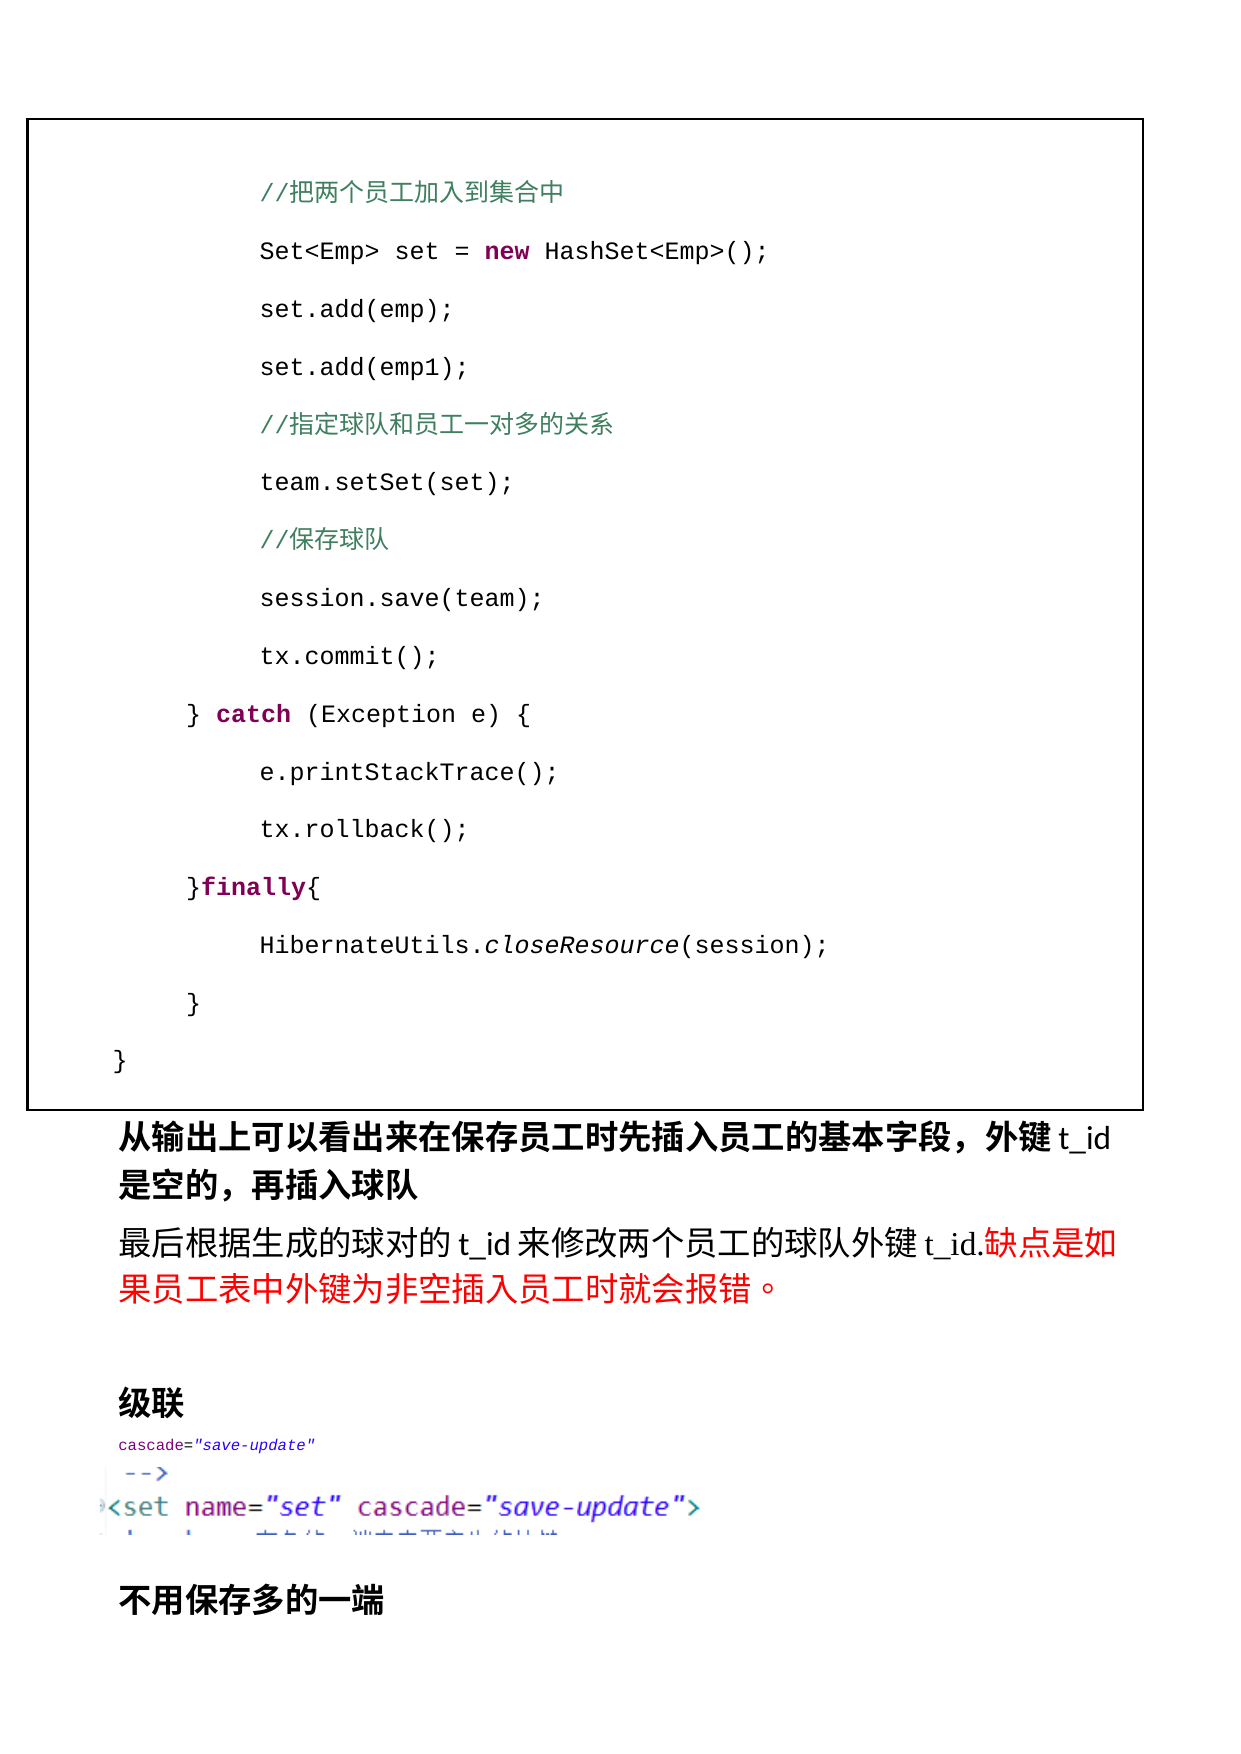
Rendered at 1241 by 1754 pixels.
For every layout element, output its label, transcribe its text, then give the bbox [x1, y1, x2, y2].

text 从输出上可以看出来在保存员工时先插入员工的基本字段，外键t_id是空的，再插入球队 [118, 1111, 1122, 1207]
text cascade="save-update" [118, 1437, 1122, 1455]
text 最后根据生成的球对的t_id来修改两个员工的球队外键t_id.缺点是如果员工表中外键为非空插入员工时就会报错。 [118, 1220, 1122, 1311]
table_header //把两个员工加入到集合中 Set<Emp> set = new HashSet<Emp>(); set.add(emp); set.add(emp1); //指定球队和员工一对多的关系 team.setSet(set); //保存球队 session.save(team); tx.commit(); } catch (Exception e) { e.printStackTrace(); tx.rollback(); }finally{ HibernateUtils.closeResource(session); } } [29, 120, 1142, 1109]
text 级联 [118, 1376, 1122, 1425]
picture [99, 1467, 784, 1535]
text 不用保存多的一端 [118, 1574, 1122, 1622]
